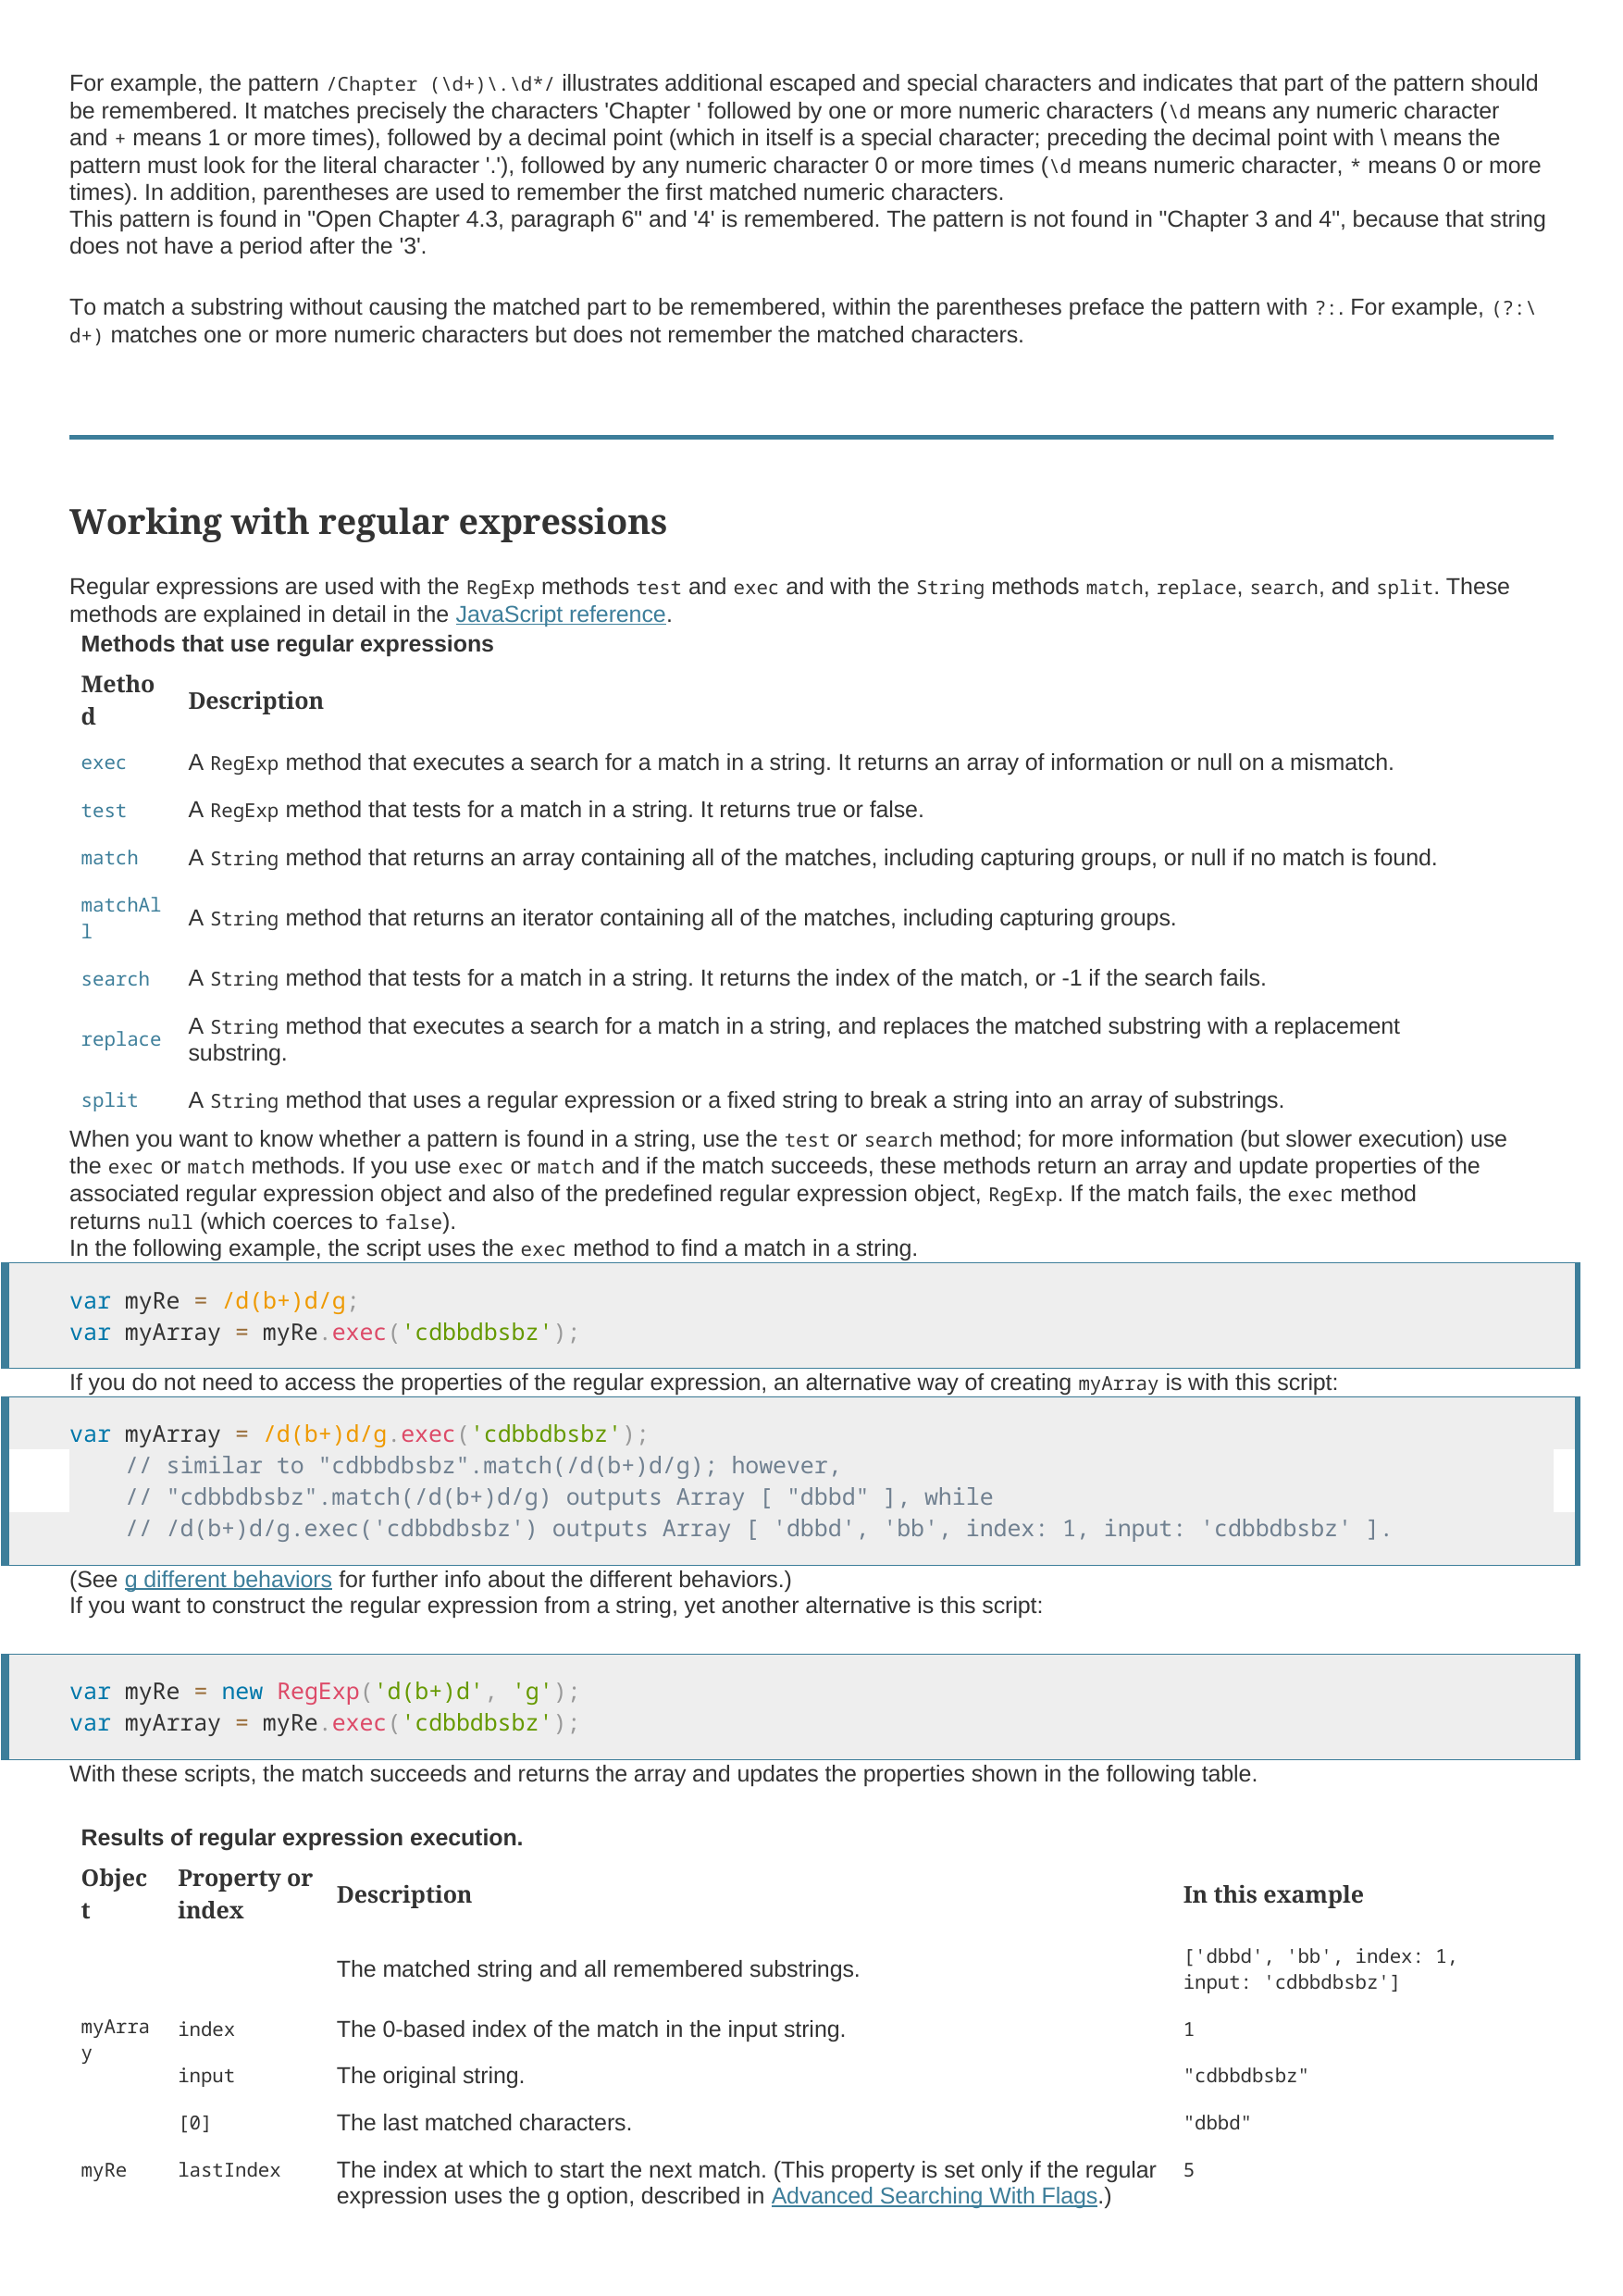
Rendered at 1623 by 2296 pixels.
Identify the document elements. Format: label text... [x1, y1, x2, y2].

table_cell replace [71, 1003, 175, 1074]
table_cell "cdbbdbsbz" [1173, 2054, 1478, 2098]
table_cell match [71, 836, 175, 880]
table_cell Object [71, 1859, 165, 1931]
table_cell [0] [167, 2101, 324, 2144]
table_cell A String method that tests for a match in a string. It returns the index of the match, or -1 if the search fails. [178, 956, 1478, 1000]
table_cell index [167, 2007, 324, 2051]
text var myArray = /d(b+)d/g.exec('cdbbdbsbz'); [9, 1397, 1575, 1449]
table_cell Property or index [167, 1859, 324, 1931]
table_cell myRe [71, 2147, 165, 2218]
table_cell split [71, 1078, 175, 1123]
table_cell test [71, 788, 175, 832]
text var myArray = myRe.exec('cdbbdbsbz'); [9, 1685, 1575, 1759]
text Regular expressions are used with the RegExp methods test and exec and with the String methods match, replace, search, and split. These methods are explained in detail in the JavaScript reference. [69, 573, 1554, 627]
table_cell input [167, 2054, 324, 2098]
table_cell A String method that returns an array containing all of the matches, including capturing groups, or null if no match is found. [178, 836, 1478, 880]
text When you want to know whether a pattern is found in a string, use the test or search method; for more information (but slower execution) use the exec or match methods. If you use exec or match and if the match succeeds, these methods return an array and update properties of the associated regular expression object and also of the predefined regular expression object, RegExp. If the match fails, the exec method returns null (which coerces to false). [69, 1125, 1554, 1235]
table_cell A RegExp method that executes a search for a match in a string. It returns an array of information or null on a mismatch. [178, 740, 1478, 785]
table_cell Description [178, 665, 1478, 738]
table_cell A String method that uses a regular expression or a fixed string to break a string into an array of substrings. [178, 1078, 1478, 1123]
text // "cdbbdbsbz".match(/d(b+)d/g) outputs Array [ "dbbd" ], while [69, 1481, 1554, 1491]
table_cell The original string. [327, 2054, 1170, 2098]
table_cell ['dbbd', 'bb', index: 1, input: 'cdbbdbsbz'] [1173, 1934, 1478, 2004]
table_cell The last matched characters. [327, 2101, 1170, 2144]
table_cell lastIndex [167, 2147, 324, 2218]
text (See g different behaviors for further info about the different behaviors.) [69, 1566, 1554, 1592]
table_cell "dbbd" [1173, 2101, 1478, 2144]
table_cell The 0-based index of the match in the input string. [327, 2007, 1170, 2051]
table_cell A String method that returns an iterator containing all of the matches, including capturing groups. [178, 883, 1478, 953]
text // similar to "cdbbdbsbz".match(/d(b+)d/g); however, [69, 1449, 1554, 1481]
text var myArray = myRe.exec('cdbbdbsbz'); [9, 1294, 1575, 1368]
text var myRe = /d(b+)d/g; [9, 1263, 1575, 1294]
text For example, the pattern /Chapter (\d+)\.\d*/ illustrates additional escaped and special characters and indicates that part of the pattern should be remembered. It matches precisely the characters 'Chapter ' followed by one or more numeric characters (\d means any numeric character and + means 1 or more times), followed by a decimal point (which in itself is a special character; preceding the decimal point with \ means the pattern must look for the literal character '.'), followed by any numeric character 0 or more times (\d means numeric character, * means 0 or more times). In addition, parentheses are used to remember the first matched numeric characters. [69, 69, 1554, 205]
subtitle Working with regular expressions [69, 440, 1554, 544]
text This pattern is found in "Open Chapter 4.3, paragraph 6" and '4' is remembered. The pattern is not found in "Chapter 3 and 4", because that string does not have a period after the '3'. [69, 205, 1554, 258]
text To match a substring without causing the matched part to be remembered, within the parentheses preface the pattern with ?:. For example, (?:\d+) matches one or more numeric characters but does not remember the matched characters. [69, 293, 1554, 348]
table_cell A String method that executes a search for a match in a string, and replaces the matched substring with a replacement substring. [178, 1003, 1478, 1074]
table_cell The index at which to start the next match. (This property is set only if the regular expression uses the g option, described in Advanced Searching With Flags.) [327, 2147, 1170, 2218]
table_header Methods that use regular expressions [69, 627, 1479, 663]
text If you do not need to access the properties of the regular expression, an alternative way of creating myArray is with this script: [69, 1369, 1554, 1396]
table_cell 5 [1173, 2147, 1478, 2218]
table_cell exec [71, 740, 175, 785]
text var myRe = new RegExp('d(b+)d', 'g'); [9, 1655, 1575, 1685]
table_cell 1 [1173, 2007, 1478, 2051]
table_cell The matched string and all remembered substrings. [327, 1934, 1170, 2004]
table_cell A RegExp method that tests for a match in a string. It returns true or false. [178, 788, 1478, 832]
table_header Results of regular expression execution. [69, 1821, 1479, 1856]
text With these scripts, the match succeeds and returns the array and updates the properties shown in the following table. [69, 1760, 1554, 1786]
table_cell Description [327, 1859, 1170, 1931]
table_cell Method [71, 665, 175, 738]
text If you want to construct the regular expression from a string, yet another alternative is this script: [69, 1592, 1554, 1619]
table_cell [167, 1934, 324, 2004]
text In the following example, the script uses the exec method to find a match in a string. [69, 1235, 1554, 1262]
table_cell matchAll [71, 883, 175, 953]
text // /d(b+)d/g.exec('cdbbdbsbz') outputs Array [ 'dbbd', 'bb', index: 1, input: 'cdbbdbsbz' ]. [9, 1491, 1575, 1565]
table_cell myArray [71, 1934, 165, 2144]
table_cell search [71, 956, 175, 1000]
table_cell In this example [1173, 1859, 1478, 1931]
